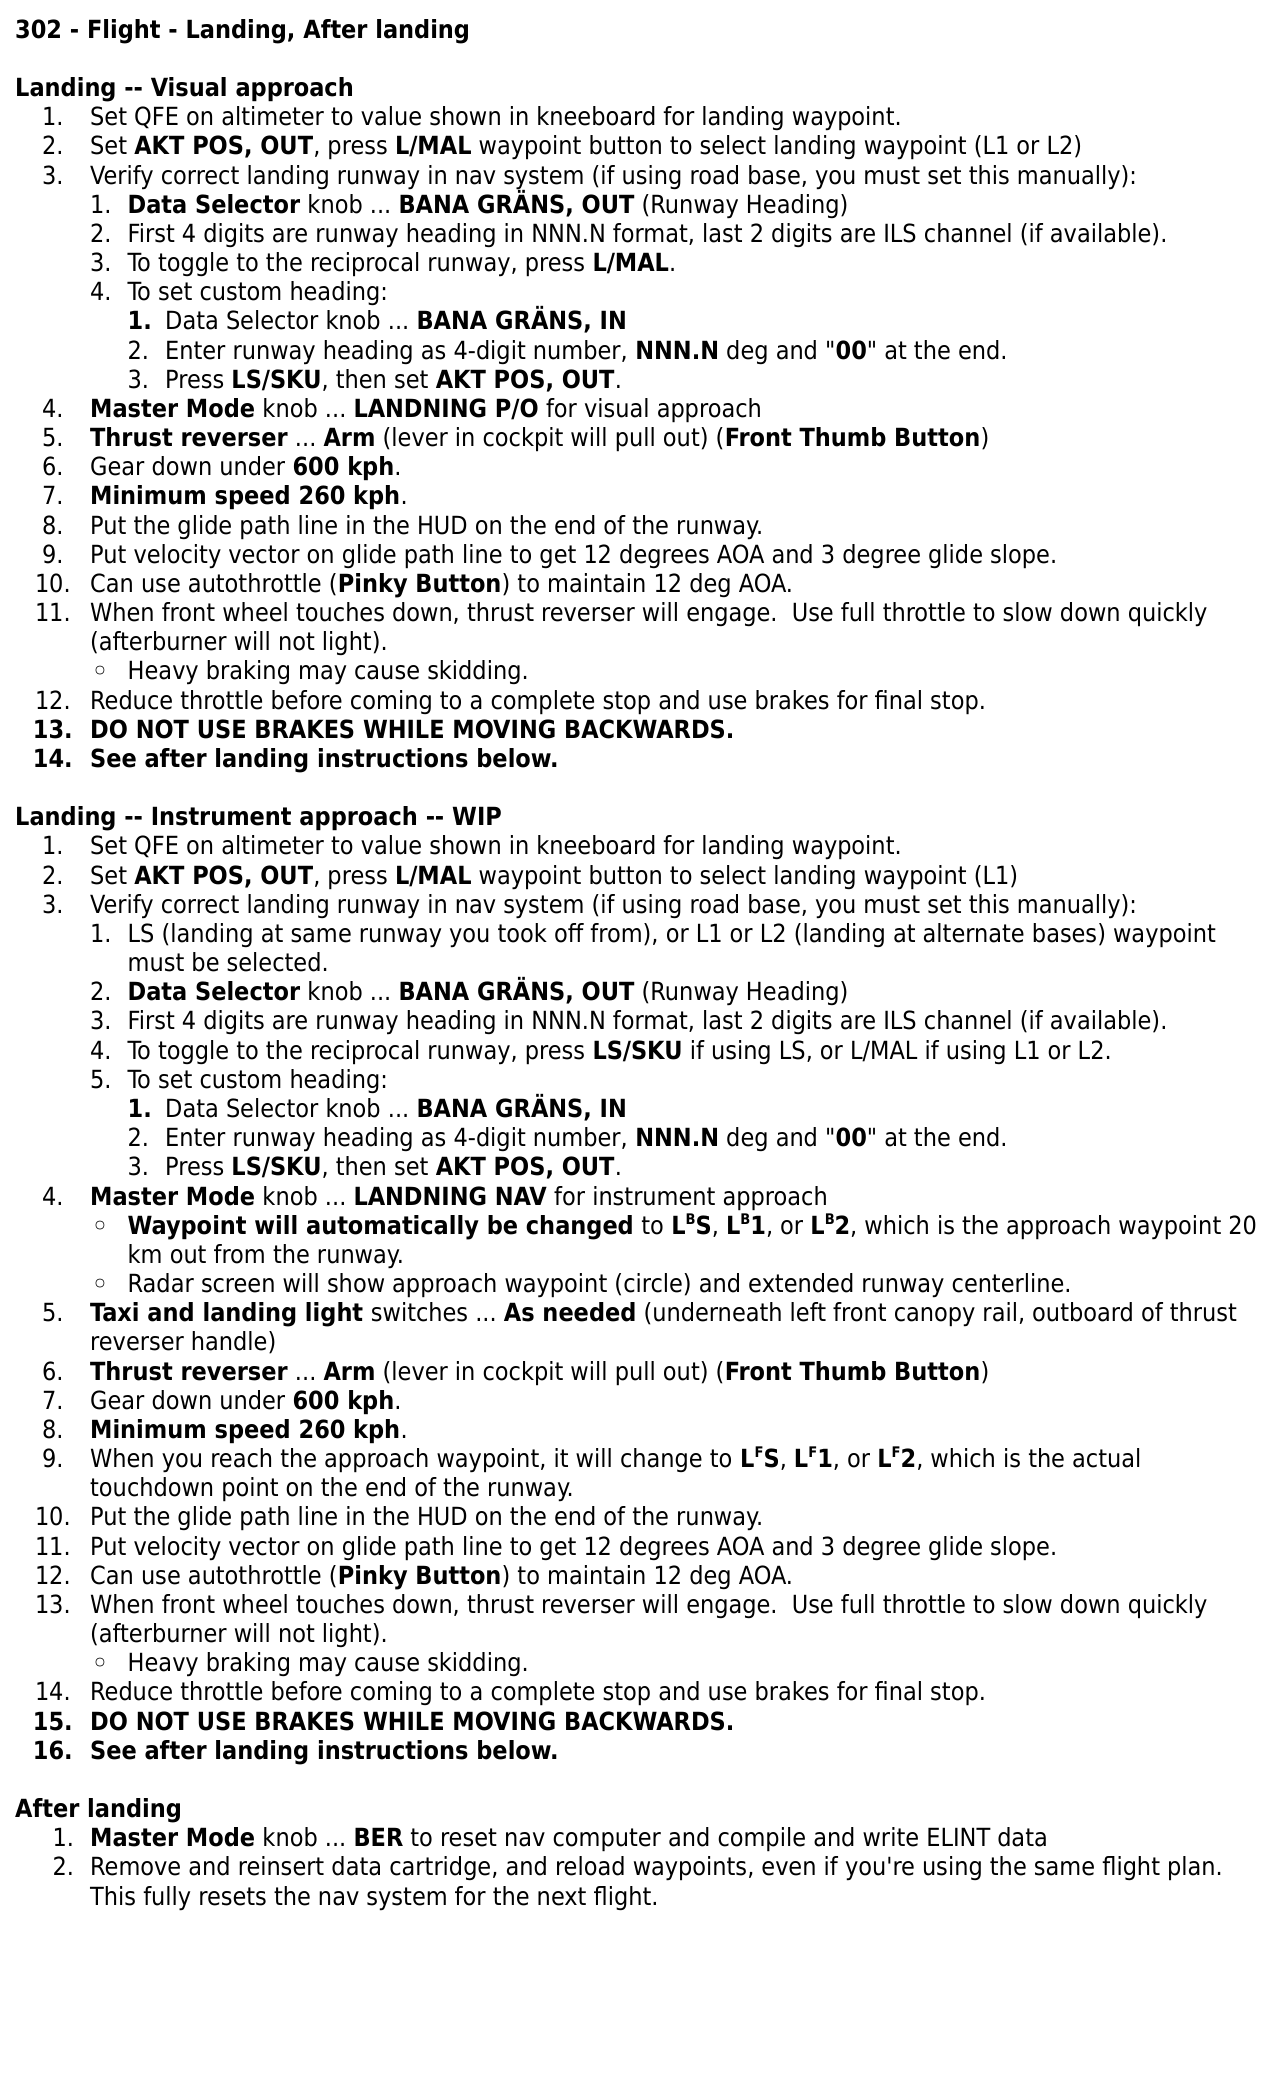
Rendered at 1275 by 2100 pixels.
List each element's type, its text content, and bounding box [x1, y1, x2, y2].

list Waypoint will automatically be changed to LBS, LB1, or LB2, which is the approach waypoint 20 km out from the runway. [90, 1211, 1260, 1269]
list When front wheel touches down, thrust reverser will engage. Use full throttle to slow down quickly (afterburner will not light). [52, 598, 1260, 657]
list Set AKT POS, OUT, press L/MAL waypoint button to select landing waypoint (L1) [52, 861, 1260, 890]
list Remove and reinsert data cartridge, and reload waypoints, even if you're using the same flight plan. This fully resets the nav system for the next flight. [52, 1852, 1260, 1911]
list Thrust reverser ... Arm (lever in cockpit will pull out) (Front Thumb Button) [52, 1357, 1260, 1386]
list First 4 digits are runway heading in NNN.N format, last 2 digits are ILS channel (if available). [90, 219, 1260, 248]
list Reduce throttle before coming to a complete stop and use brakes for final stop. [52, 1677, 1260, 1707]
list Verify correct landing runway in nav system (if using road base, you must set this manually): [52, 161, 1260, 190]
list To toggle to the reciprocal runway, press LS/SKU if using LS, or L/MAL if using L1 or L2. [90, 1036, 1260, 1065]
list Thrust reverser ... Arm (lever in cockpit will pull out) (Front Thumb Button) [52, 423, 1260, 452]
list Can use autothrottle (Pinky Button) to maintain 12 deg AOA. [52, 1561, 1260, 1590]
list Data Selector knob ... BANA GRÄNS, OUT (Runway Heading) [90, 190, 1260, 219]
list Gear down under 600 kph. [52, 1386, 1260, 1415]
list Set QFE on altimeter to value shown in kneeboard for landing waypoint. [52, 102, 1260, 132]
list Set AKT POS, OUT, press L/MAL waypoint button to select landing waypoint (L1 or L2) [52, 132, 1260, 161]
list Heavy braking may cause skidding. [90, 1648, 1260, 1677]
list Set QFE on altimeter to value shown in kneeboard for landing waypoint. [52, 832, 1260, 861]
list Press LS/SKU, then set AKT POS, OUT. [127, 365, 1260, 394]
list DO NOT USE BRAKES WHILE MOVING BACKWARDS. [52, 715, 1260, 744]
list When front wheel touches down, thrust reverser will engage. Use full throttle to slow down quickly (afterburner will not light). [52, 1590, 1260, 1648]
text Landing -- Instrument approach -- WIP [15, 802, 1260, 832]
list Put velocity vector on glide path line to get 12 degrees AOA and 3 degree glide slope. [52, 1532, 1260, 1561]
list DO NOT USE BRAKES WHILE MOVING BACKWARDS. [52, 1707, 1260, 1736]
list To set custom heading: [90, 277, 1260, 307]
list See after landing instructions below. [52, 744, 1260, 773]
list Master Mode knob ... LANDNING P/O for visual approach [52, 394, 1260, 423]
list See after landing instructions below. [52, 1736, 1260, 1765]
text After landing [15, 1794, 1260, 1823]
list Verify correct landing runway in nav system (if using road base, you must set this manually): [52, 890, 1260, 919]
list Radar screen will show approach waypoint (circle) and extended runway centerline. [90, 1269, 1260, 1298]
list LS (landing at same runway you took off from), or L1 or L2 (landing at alternate bases) waypoint must be selected. [90, 919, 1260, 977]
list Data Selector knob ... BANA GRÄNS, IN [127, 1094, 1260, 1123]
list Minimum speed 260 kph. [52, 482, 1260, 511]
list To toggle to the reciprocal runway, press L/MAL. [90, 248, 1260, 277]
text Landing -- Visual approach [15, 73, 1260, 102]
list Enter runway heading as 4-digit number, NNN.N deg and "00" at the end. [127, 1123, 1260, 1152]
list Gear down under 600 kph. [52, 452, 1260, 482]
list Heavy braking may cause skidding. [90, 657, 1260, 686]
text 302 - Flight - Landing, After landing [15, 15, 1260, 44]
list Data Selector knob ... BANA GRÄNS, IN [127, 307, 1260, 336]
list Master Mode knob ... LANDNING NAV for instrument approach [52, 1182, 1260, 1211]
list Press LS/SKU, then set AKT POS, OUT. [127, 1152, 1260, 1182]
list Data Selector knob ... BANA GRÄNS, OUT (Runway Heading) [90, 977, 1260, 1007]
list First 4 digits are runway heading in NNN.N format, last 2 digits are ILS channel (if available). [90, 1007, 1260, 1036]
list Minimum speed 260 kph. [52, 1415, 1260, 1444]
list Put the glide path line in the HUD on the end of the runway. [52, 1502, 1260, 1532]
list Master Mode knob ... BER to reset nav computer and compile and write ELINT data [52, 1823, 1260, 1852]
list Put velocity vector on glide path line to get 12 degrees AOA and 3 degree glide slope. [52, 540, 1260, 569]
list Can use autothrottle (Pinky Button) to maintain 12 deg AOA. [52, 569, 1260, 598]
list Put the glide path line in the HUD on the end of the runway. [52, 511, 1260, 540]
list Enter runway heading as 4-digit number, NNN.N deg and "00" at the end. [127, 336, 1260, 365]
list Taxi and landing light switches ... As needed (underneath left front canopy rail, outboard of thrust reverser handle) [52, 1298, 1260, 1357]
list Reduce throttle before coming to a complete stop and use brakes for final stop. [52, 686, 1260, 715]
list When you reach the approach waypoint, it will change to LFS, LF1, or LF2, which is the actual touchdown point on the end of the runway. [52, 1444, 1260, 1502]
list To set custom heading: [90, 1065, 1260, 1094]
